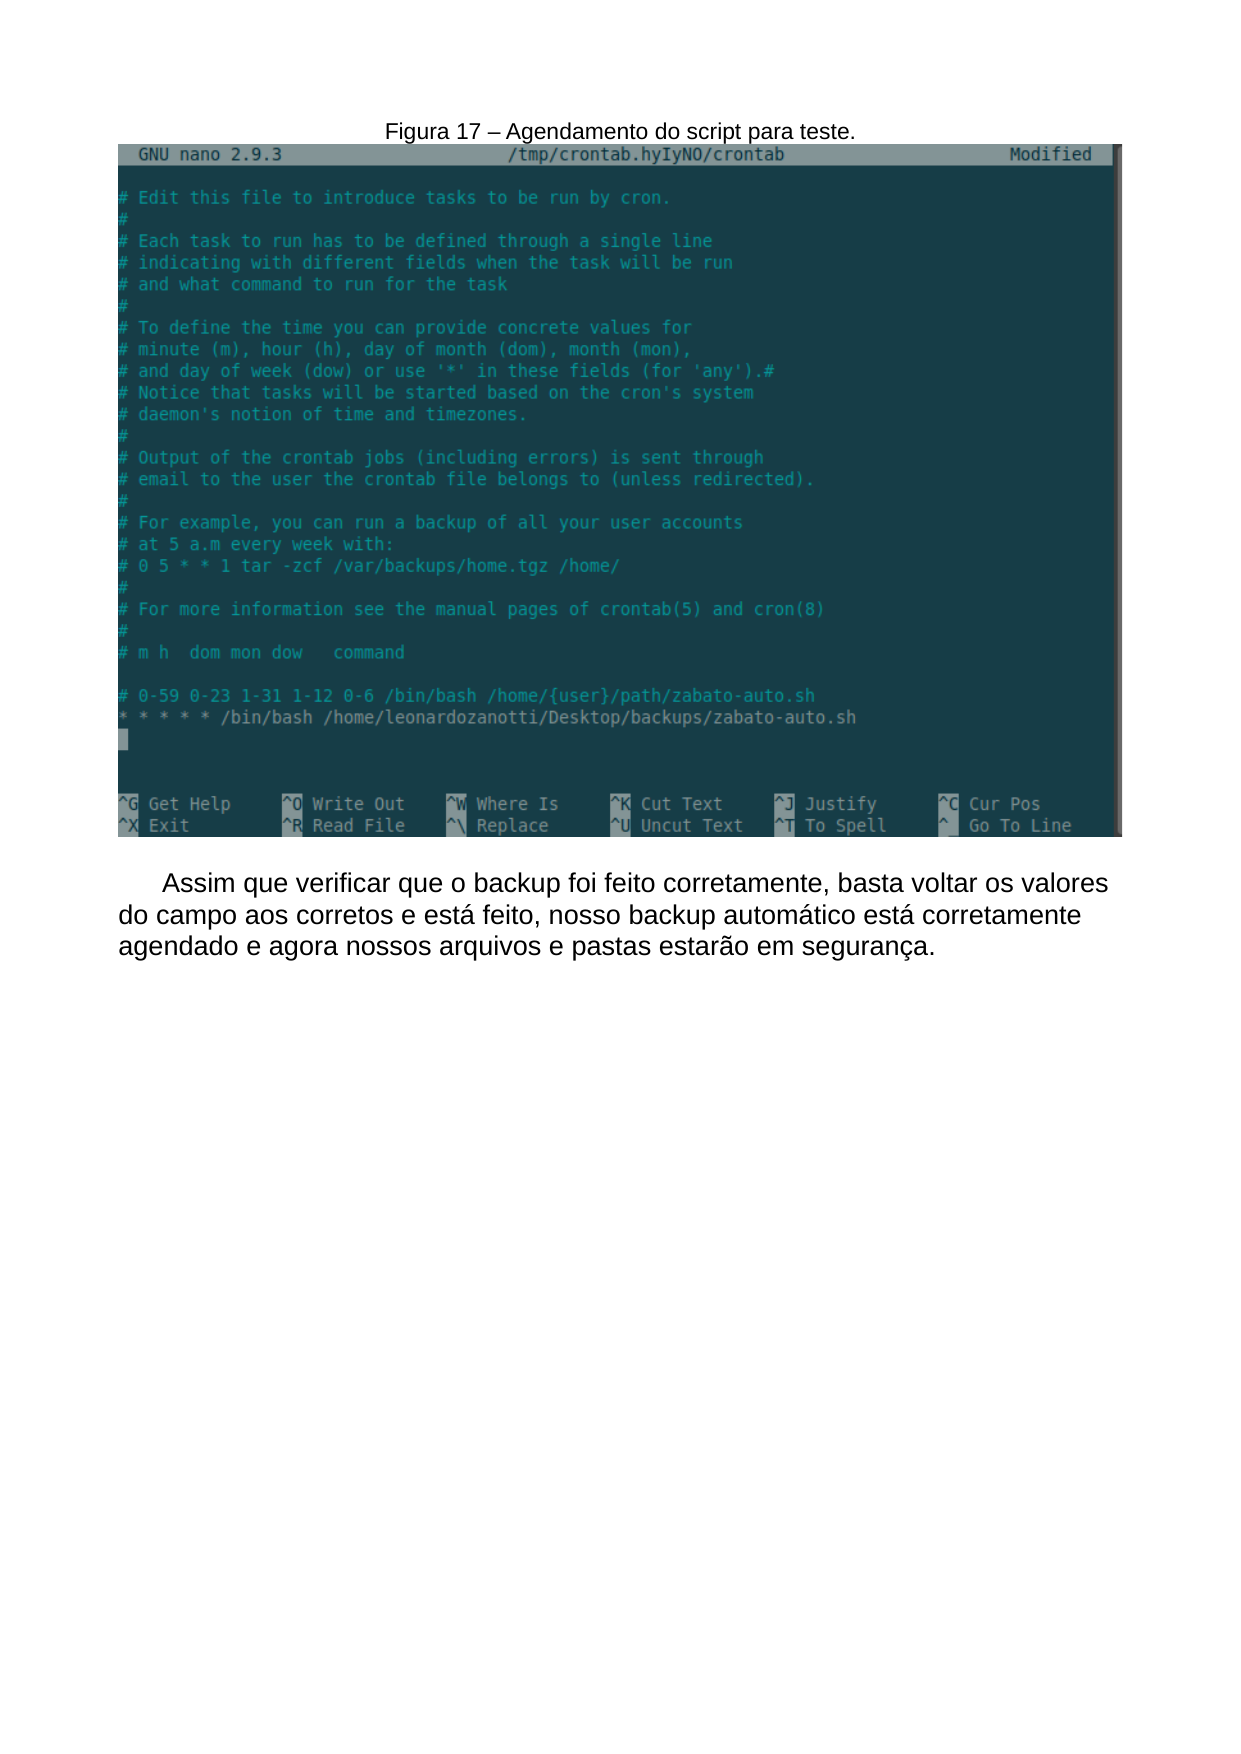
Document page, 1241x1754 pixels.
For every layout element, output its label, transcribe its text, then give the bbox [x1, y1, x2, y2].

picture [118, 144, 1123, 837]
text Assim que verificar que o backup foi feito corretamente, basta voltar os valores do campo aos corretos e está feito, nosso backup automático está corretamente agendado e agora nossos arquivos e pastas estarão em segurança. [118, 867, 1122, 961]
text Figura 17 – Agendamento do script para teste. [118, 118, 1122, 144]
